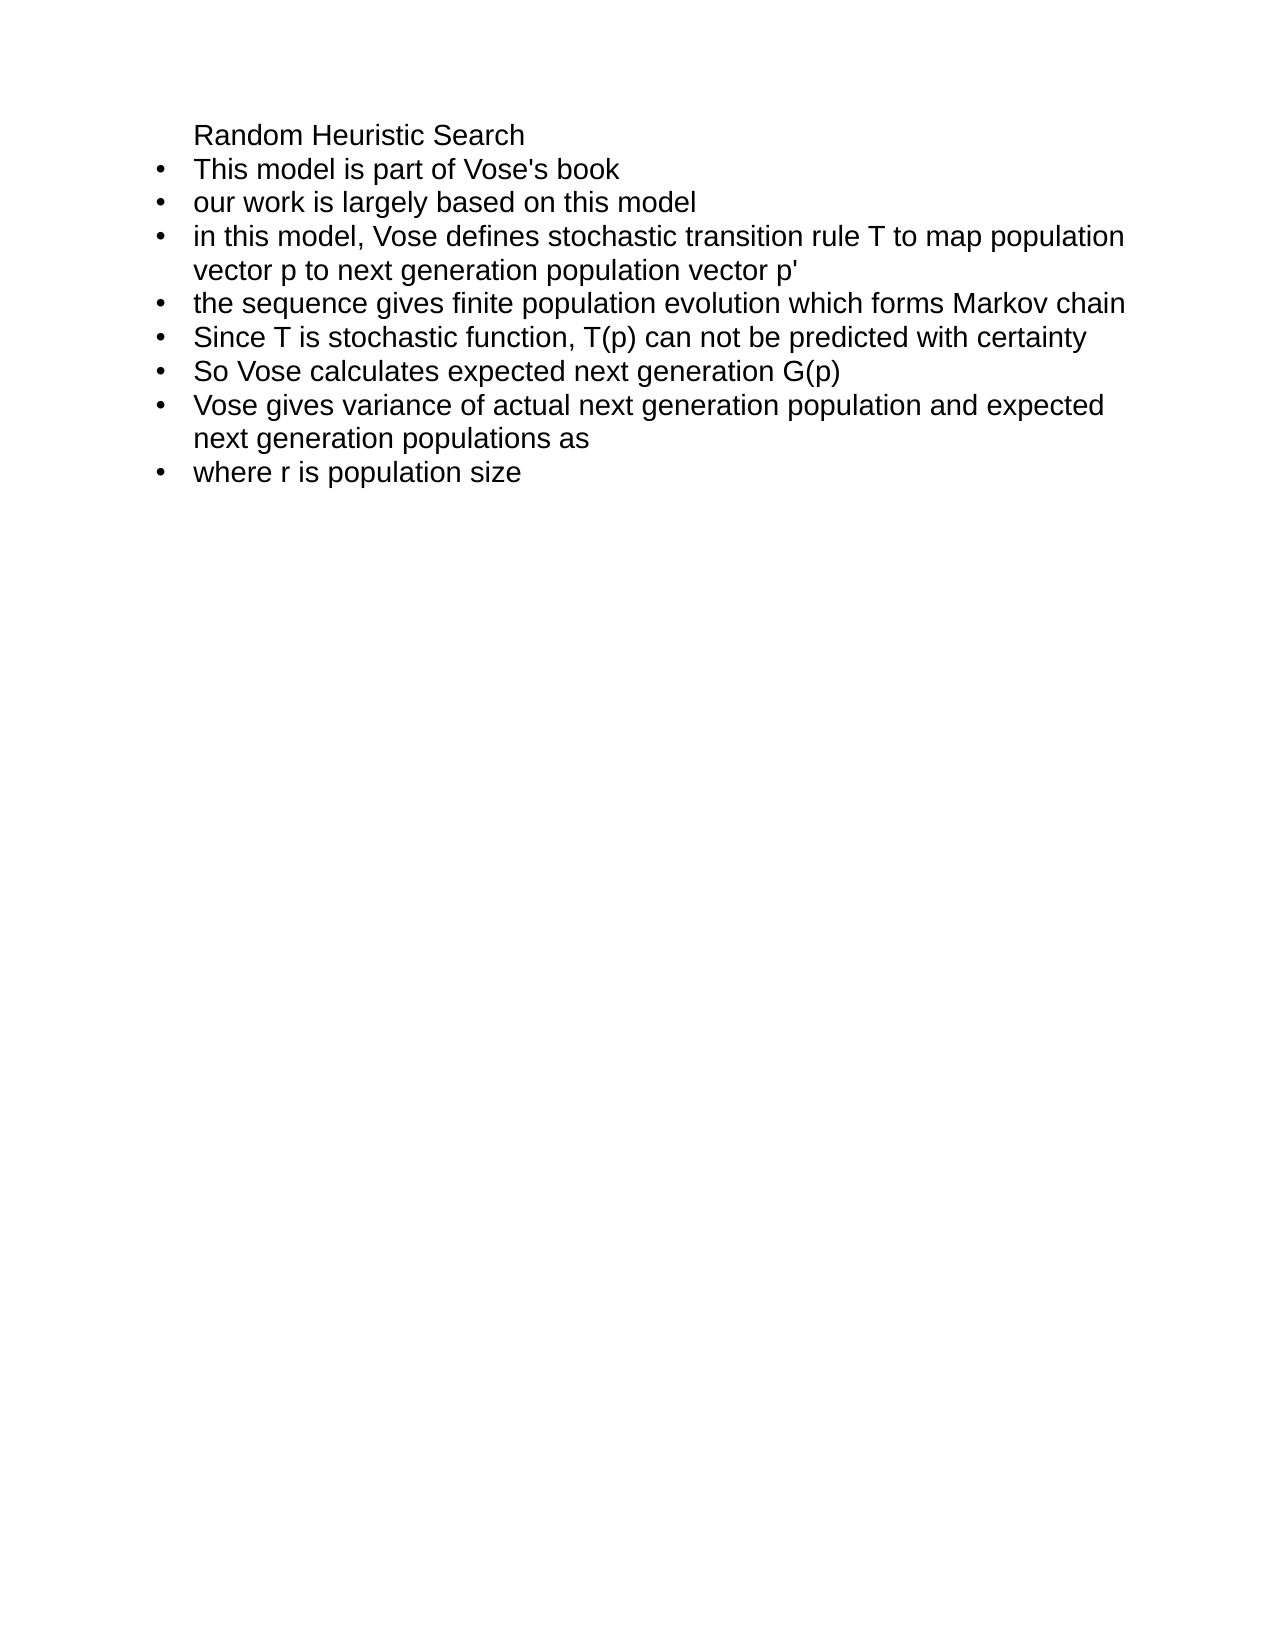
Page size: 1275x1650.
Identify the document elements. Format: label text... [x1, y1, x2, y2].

list Random Heuristic Search [156, 118, 1157, 152]
list our work is largely based on this model [156, 185, 1157, 219]
list the sequence gives finite population evolution which forms Markov chain [156, 286, 1157, 320]
list Since T is stochastic function, T(p) can not be predicted with certainty [156, 320, 1157, 354]
list in this model, Vose defines stochastic transition rule T to map population vector p to next generation population vector p' [156, 219, 1157, 286]
list This model is part of Vose's book [156, 152, 1157, 185]
list where r is population size [156, 455, 1157, 489]
list Vose gives variance of actual next generation population and expected next generation populations as [156, 388, 1157, 455]
list So Vose calculates expected next generation G(p) [156, 354, 1157, 388]
